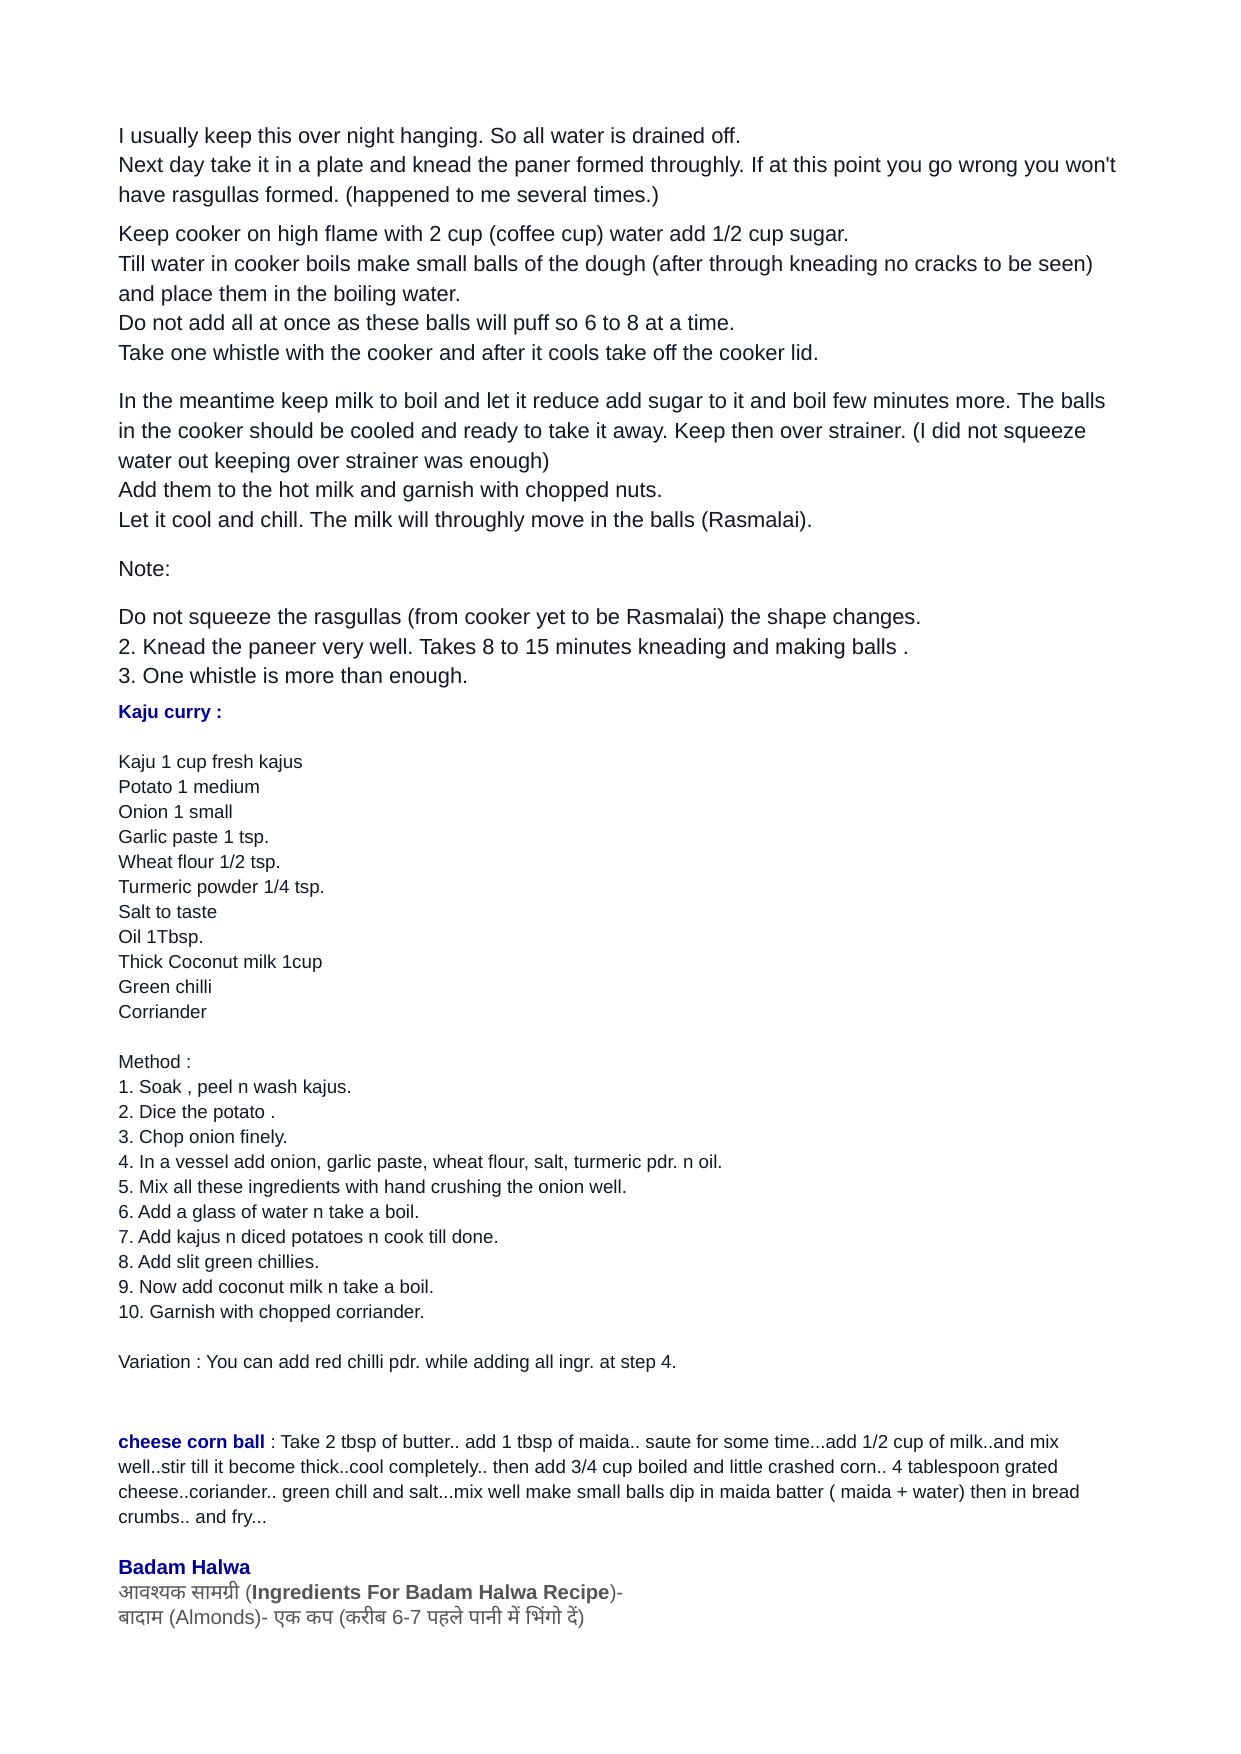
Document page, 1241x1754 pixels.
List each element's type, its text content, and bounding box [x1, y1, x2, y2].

text cheese corn ball : Take 2 tbsp of butter.. add 1 tbsp of maida.. saute for some time...add 1/2 cup of milk..and mix well..stir till it become thick..cool completely.. then add 3/4 cup boiled and little crashed corn.. 4 tablespoon grated cheese..coriander.. green chill and salt...mix well make small balls dip in maida batter ( maida + water) then in bread crumbs.. and fry... [118, 1427, 1122, 1527]
text Keep cooker on high flame with 2 cup (coffee cup) water add 1/2 cup sugar. Till water in cooker boils make small balls of the dough (after through kneading no cracks to be seen) and place them in the boiling water. Do not add all at once as these balls will puff so 6 to 8 at a time. Take one whistle with the cooker and after it cools take off the cooker lid. [118, 217, 1122, 365]
text Kaju curry : Kaju 1 cup fresh kajus Potato 1 medium Onion 1 small Garlic paste 1 tsp. Wheat flour 1/2 tsp. Turmeric powder 1/4 tsp. Salt to taste Oil 1Tbsp. Thick Coconut milk 1cup Green chilli Corriander Method : 1. Soak , peel n wash kajus. 2. Dice the potato . 3. Chop onion finely. 4. In a vessel add onion, garlic paste, wheat flour, salt, turmeric pdr. n oil. 5. Mix all these ingredients with hand crushing the onion well. 6. Add a glass of water n take a boil. 7. Add kajus n diced potatoes n cook till done. 8. Add slit green chillies. 9. Now add coconut milk n take a boil. 10. Garnish with chopped corriander. Variation : You can add red chilli pdr. while adding all ingr. at step 4. [118, 698, 1122, 1373]
text In the meantime keep milk to boil and let it reduce add sugar to it and boil few minutes more. The balls in the cooker should be cooled and ready to take it away. Keep then over strainer. (I did not squeeze water out keeping over strainer was enough) Add them to the hot milk and garnish with chopped nuts. Let it cool and chill. The milk will throughly move in the balls (Rasmalai). [118, 384, 1122, 532]
text Do not squeeze the rasgullas (from cooker yet to be Rasmalai) the shape changes. 2. Knead the paneer very well. Takes 8 to 15 minutes kneading and making balls . 3. One whistle is more than enough. [118, 599, 1122, 688]
text Badam Halwa [118, 1542, 1122, 1579]
text Note: [118, 551, 1122, 581]
text I usually keep this over night hanging. So all water is drained off. Next day take it in a plate and knead the paner formed throughly. If at this point you go wrong you won't have rasgullas formed. (happened to me several times.) [118, 118, 1122, 207]
text आवश्यक सामग्री (Ingredients For Badam Halwa Recipe)- बादाम (Almonds)- एक कप (करीब 6-7 पहले पानी में भिंगो दें) [118, 1579, 1122, 1629]
